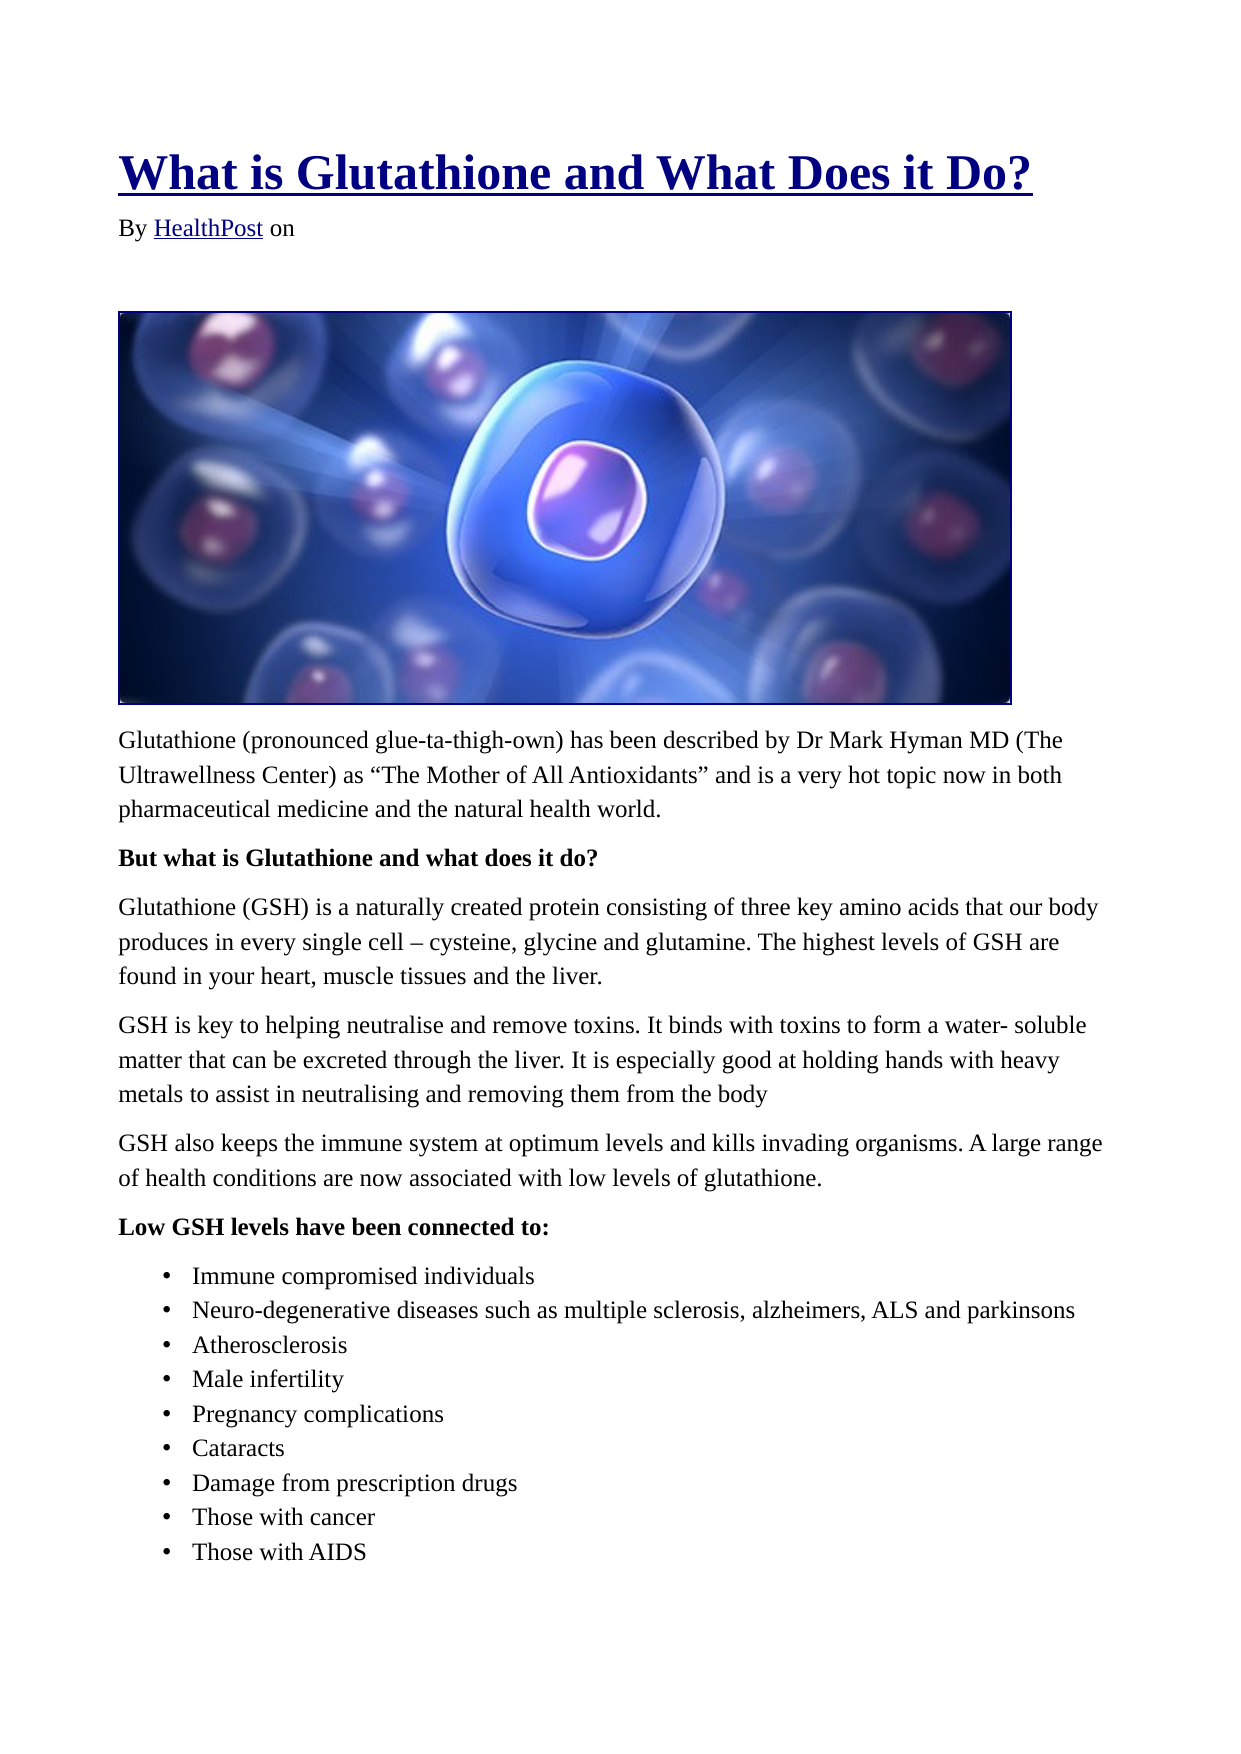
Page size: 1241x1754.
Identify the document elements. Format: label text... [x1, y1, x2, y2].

list Immune compromised individuals [162, 1261, 1122, 1290]
list Those with AIDS [162, 1537, 1122, 1566]
picture [120, 313, 1010, 703]
text By HealthPost on [118, 213, 1122, 242]
text Low GSH levels have been connected to: [118, 1212, 1122, 1241]
list Male infertility [162, 1364, 1122, 1393]
list Pregnancy complications [162, 1399, 1122, 1428]
list Those with cancer [162, 1502, 1122, 1531]
text GSH also keeps the immune system at optimum levels and kills invading organisms. A large range of health conditions are now associated with low levels of glutathione. [118, 1128, 1122, 1192]
list Cataracts [162, 1433, 1122, 1462]
text But what is Glutathione and what does it do? [118, 843, 1122, 872]
subtitle What is Glutathione and What Does it Do? [118, 143, 1122, 201]
text GSH is key to helping neutralise and remove toxins. It binds with toxins to form a water- soluble matter that can be excreted through the liver. It is especially good at holding hands with heavy metals to assist in neutralising and removing them from the body [118, 1010, 1122, 1108]
text Glutathione (pronounced glue-ta-thigh-own) has been described by Dr Mark Hyman MD (The Ultrawellness Center) as “The Mother of All Antioxidants” and is a very hot topic now in both pharmaceutical medicine and the natural health world. [118, 725, 1122, 823]
list Atherosclerosis [162, 1330, 1122, 1359]
list Damage from prescription drugs [162, 1468, 1122, 1497]
list Neuro-degenerative diseases such as multiple sclerosis, alzheimers, ALS and parkinsons [162, 1296, 1122, 1324]
text Glutathione (GSH) is a naturally created protein consisting of three key amino acids that our body produces in every single cell – cysteine, glycine and glutamine. The highest levels of GSH are found in your heart, muscle tissues and the liver. [118, 892, 1122, 990]
